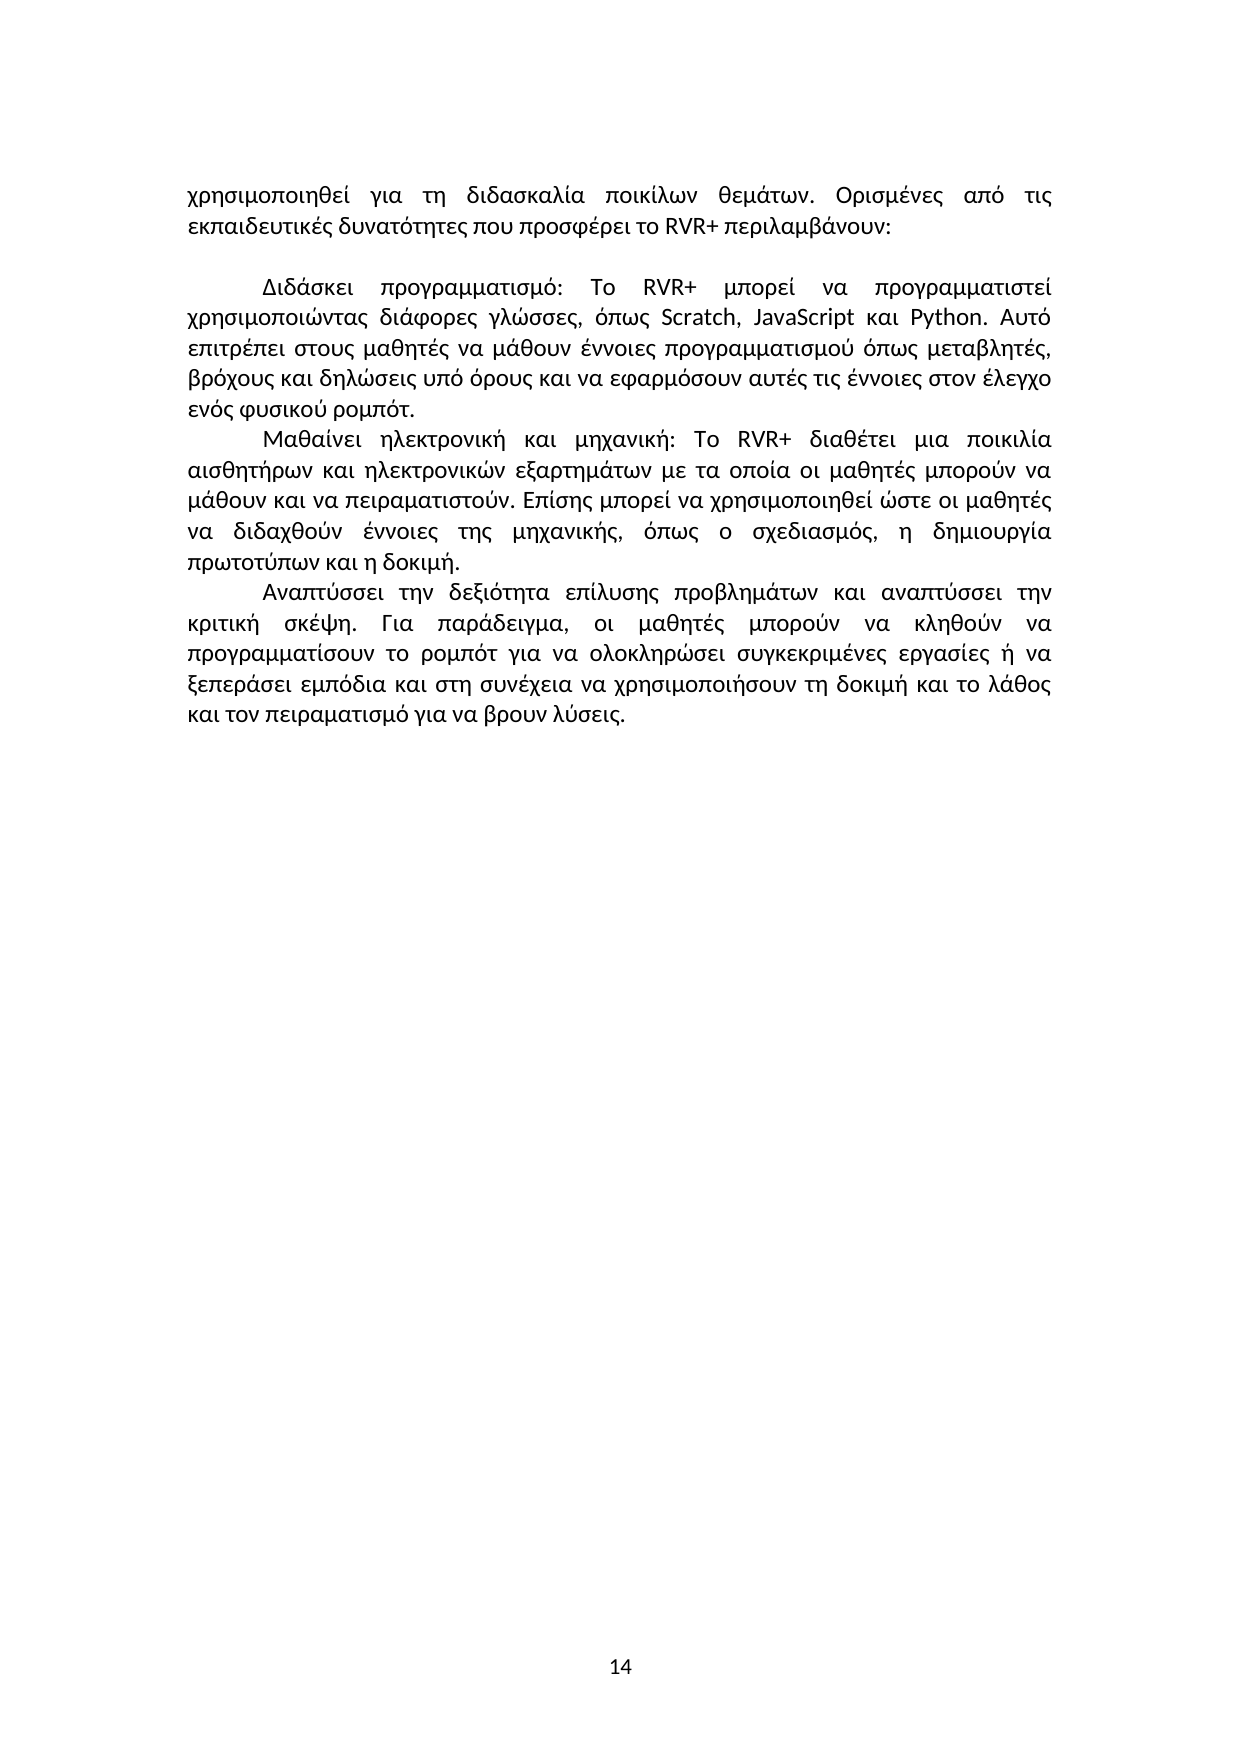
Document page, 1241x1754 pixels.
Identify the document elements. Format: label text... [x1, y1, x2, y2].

text Αναπτύσσει την δεξιότητα επίλυσης προβλημάτων και αναπτύσσει την κριτική σκέψη. Για παράδειγμα, οι μαθητές μπορούν να κληθούν να προγραμματίσουν το ρομπότ για να ολοκληρώσει συγκεκριμένες εργασίες ή να ξεπεράσει εμπόδια και στη συνέχεια να χρησιμοποιήσουν τη δοκιμή και το λάθος και τον πειραματισμό για να βρουν λύσεις. [187, 576, 1053, 729]
text χρησιμοποιηθεί για τη διδασκαλία ποικίλων θεμάτων. Ορισμένες από τις εκπαιδευτικές δυνατότητες που προσφέρει το RVR+ περιλαμβάνουν: [187, 179, 1053, 241]
text Διδάσκει προγραμματισμό: Το RVR+ μπορεί να προγραμματιστεί χρησιμοποιώντας διάφορες γλώσσες, όπως Scratch, JavaScript και Python. Αυτό επιτρέπει στους μαθητές να μάθουν έννοιες προγραμματισμού όπως μεταβλητές, βρόχους και δηλώσεις υπό όρους και να εφαρμόσουν αυτές τις έννοιες στον έλεγχο ενός φυσικού ρομπότ. [187, 271, 1053, 424]
text Μαθαίνει ηλεκτρονική και μηχανική: Το RVR+ διαθέτει μια ποικιλία αισθητήρων και ηλεκτρονικών εξαρτημάτων με τα οποία οι μαθητές μπορούν να μάθουν και να πειραματιστούν. Επίσης μπορεί να χρησιμοποιηθεί ώστε οι μαθητές να διδαχθούν έννοιες της μηχανικής, όπως ο σχεδιασμός, η δημιουργία πρωτοτύπων και η δοκιμή. [187, 424, 1053, 576]
